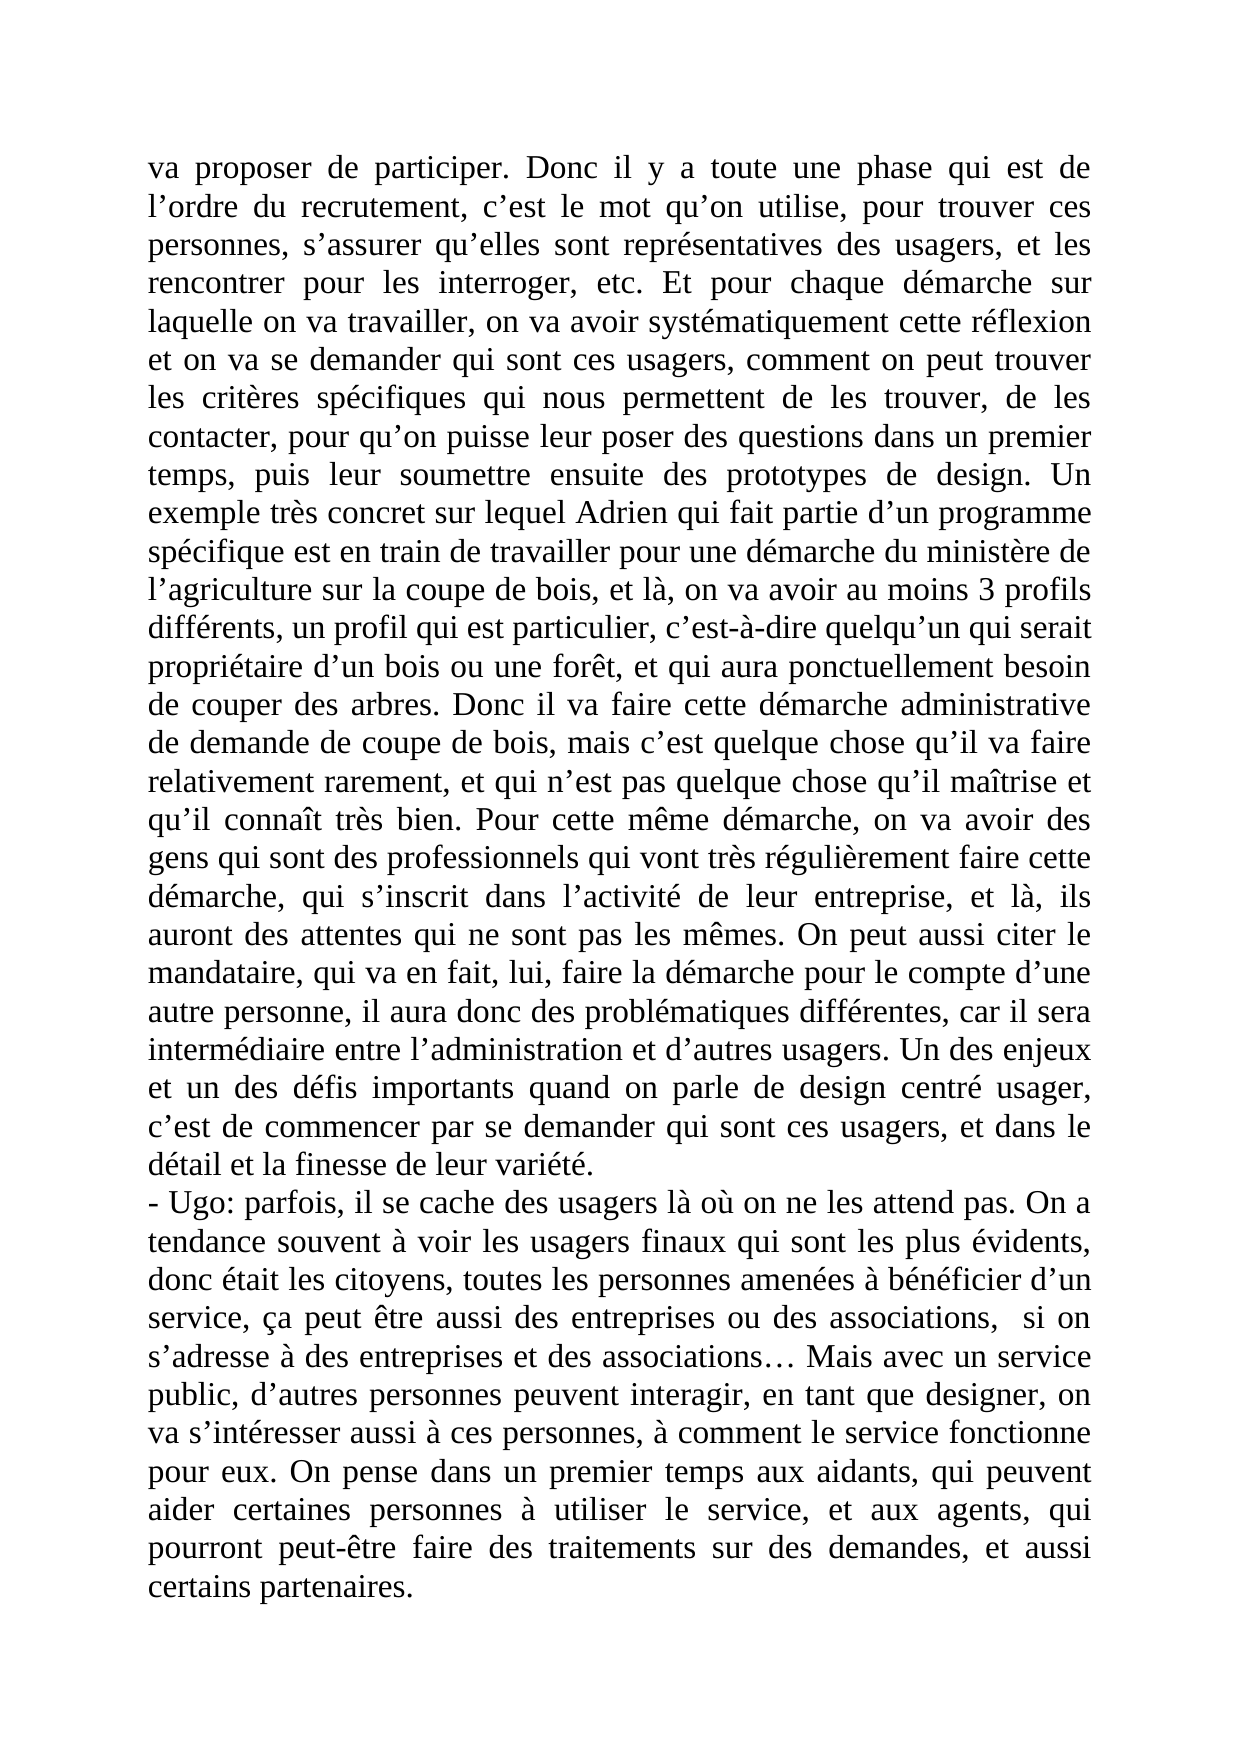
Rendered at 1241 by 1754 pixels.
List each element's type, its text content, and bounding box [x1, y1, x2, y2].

text va proposer de participer. Donc il y a toute une phase qui est de l’ordre du recrutement, c’est le mot qu’on utilise, pour trouver ces personnes, s’assurer qu’elles sont représentatives des usagers, et les rencontrer pour les interroger, etc. Et pour chaque démarche sur laquelle on va travailler, on va avoir systématiquement cette réflexion et on va se demander qui sont ces usagers, comment on peut trouver les critères spécifiques qui nous permettent de les trouver, de les contacter, pour qu’on puisse leur poser des questions dans un premier temps, puis leur soumettre ensuite des prototypes de design. Un exemple très concret sur lequel Adrien qui fait partie d’un programme spécifique est en train de travailler pour une démarche du ministère de l’agriculture sur la coupe de bois, et là, on va avoir au moins 3 profils différents, un profil qui est particulier, c’est-à-dire quelqu’un qui serait propriétaire d’un bois ou une forêt, et qui aura ponctuellement besoin de couper des arbres. Donc il va faire cette démarche administrative de demande de coupe de bois, mais c’est quelque chose qu’il va faire relativement rarement, et qui n’est pas quelque chose qu’il maîtrise et qu’il connaît très bien. Pour cette même démarche, on va avoir des gens qui sont des professionnels qui vont très régulièrement faire cette démarche, qui s’inscrit dans l’activité de leur entreprise, et là, ils auront des attentes qui ne sont pas les mêmes. On peut aussi citer le mandataire, qui va en fait, lui, faire la démarche pour le compte d’une autre personne, il aura donc des problématiques différentes, car il sera intermédiaire entre l’administration et d’autres usagers. Un des enjeux et un des défis importants quand on parle de design centré usager, c’est de commencer par se demander qui sont ces usagers, et dans le détail et la finesse de leur variété. [148, 148, 1093, 1183]
text - Ugo: parfois, il se cache des usagers là où on ne les attend pas. On a tendance souvent à voir les usagers finaux qui sont les plus évidents, donc était les citoyens, toutes les personnes amenées à bénéficier d’un service, ça peut être aussi des entreprises ou des associations, si on s’adresse à des entreprises et des associations… Mais avec un service public, d’autres personnes peuvent interagir, en tant que designer, on va s’intéresser aussi à ces personnes, à comment le service fonctionne pour eux. On pense dans un premier temps aux aidants, qui peuvent aider certaines personnes à utiliser le service, et aux agents, qui pourront peut-être faire des traitements sur des demandes, et aussi certains partenaires. [148, 1183, 1093, 1604]
